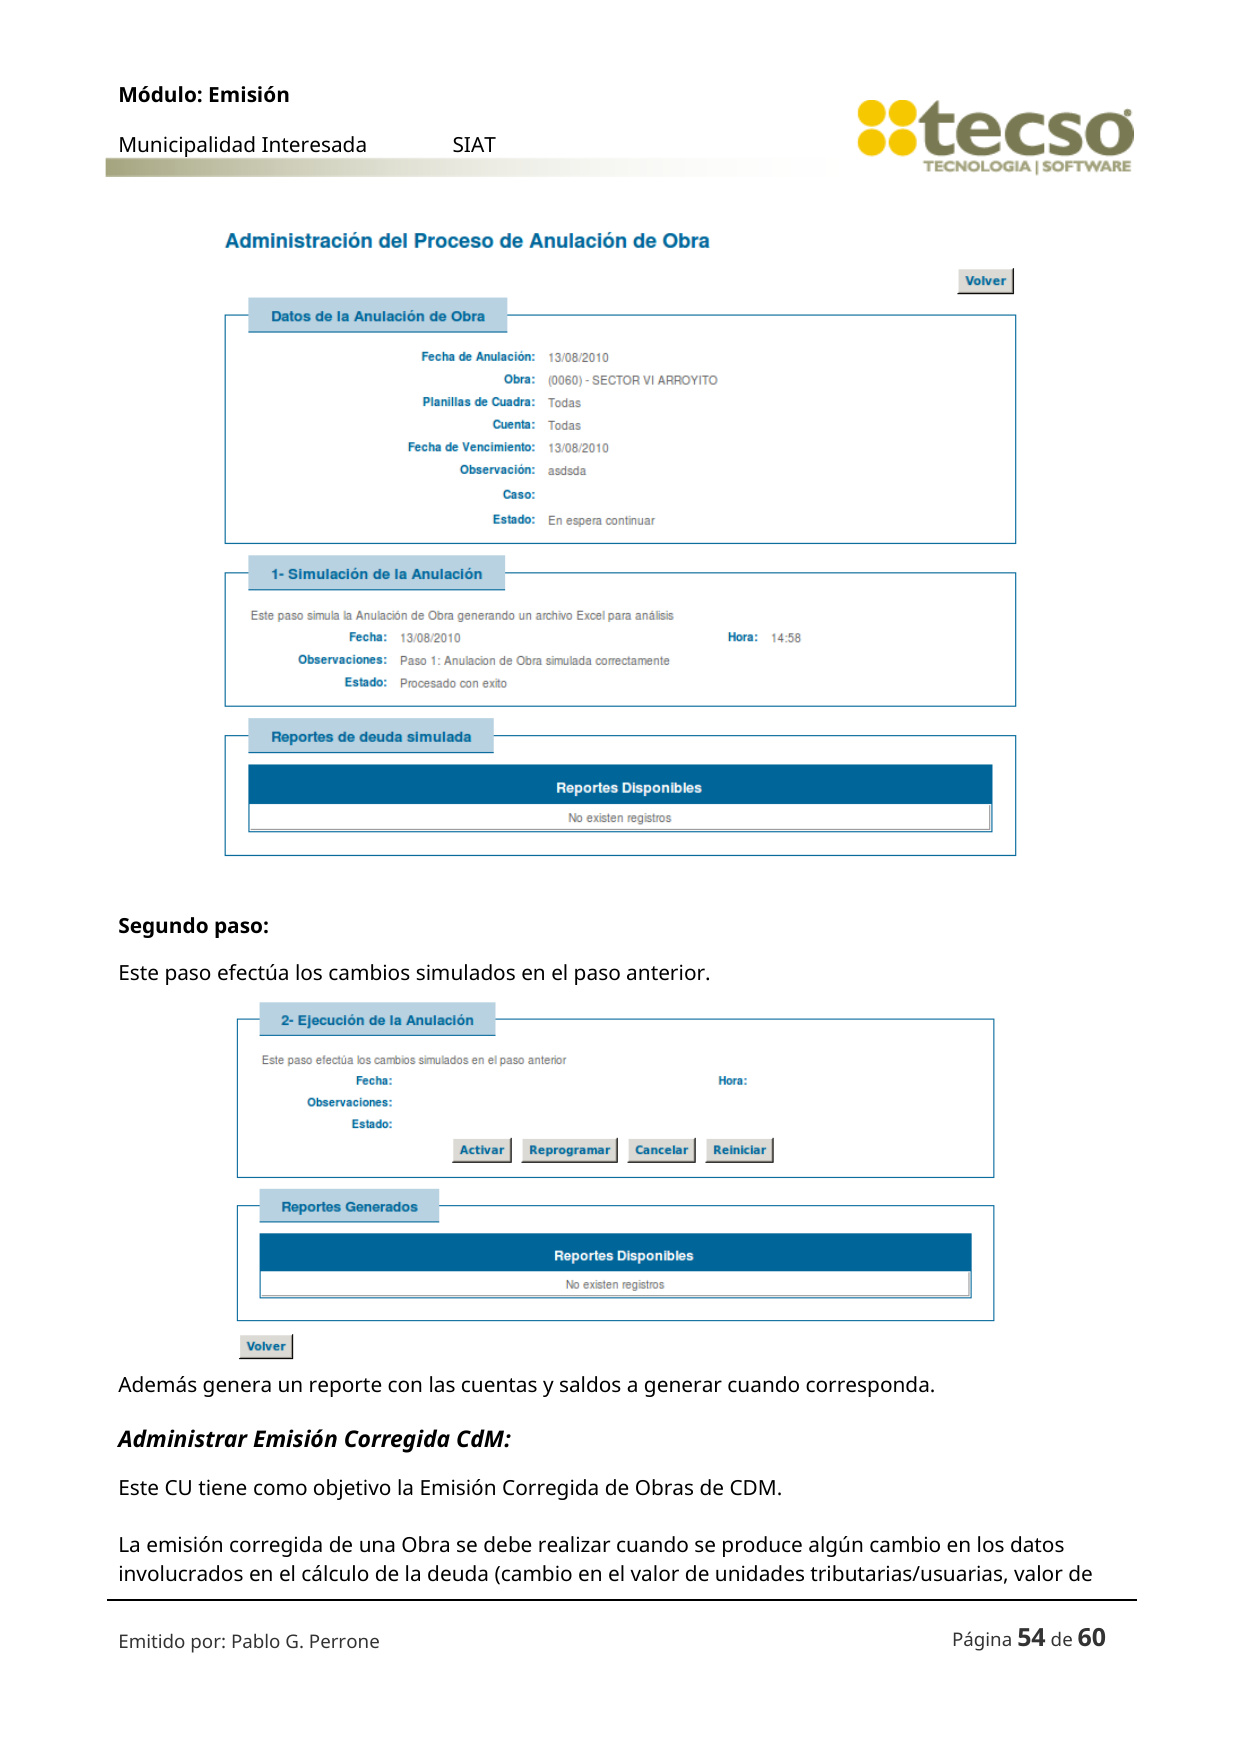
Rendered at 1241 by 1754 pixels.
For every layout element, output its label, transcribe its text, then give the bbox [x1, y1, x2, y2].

text Este CU tiene como objetivo la Emisión Corregida de Obras de CDM. La emisión corregida de una Obra se debe realizar cuando se produce algún cambio en los datos involucrados en el cálculo de la deuda (cambio en el valor de unidades tributarias/usuarias, valor de [118, 1473, 1122, 1587]
subtitle Administrar Emisión Corregida CdM: [118, 1423, 1122, 1454]
picture [210, 223, 1030, 864]
picture [225, 998, 1015, 1370]
picture [105, 100, 1134, 177]
text Además genera un reporte con las cuentas y saldos a generar cuando corresponda. [118, 1005, 1122, 1398]
text Este paso efectúa los cambios simulados en el paso anterior. [118, 958, 1122, 986]
text Segundo paso: [118, 911, 1122, 939]
